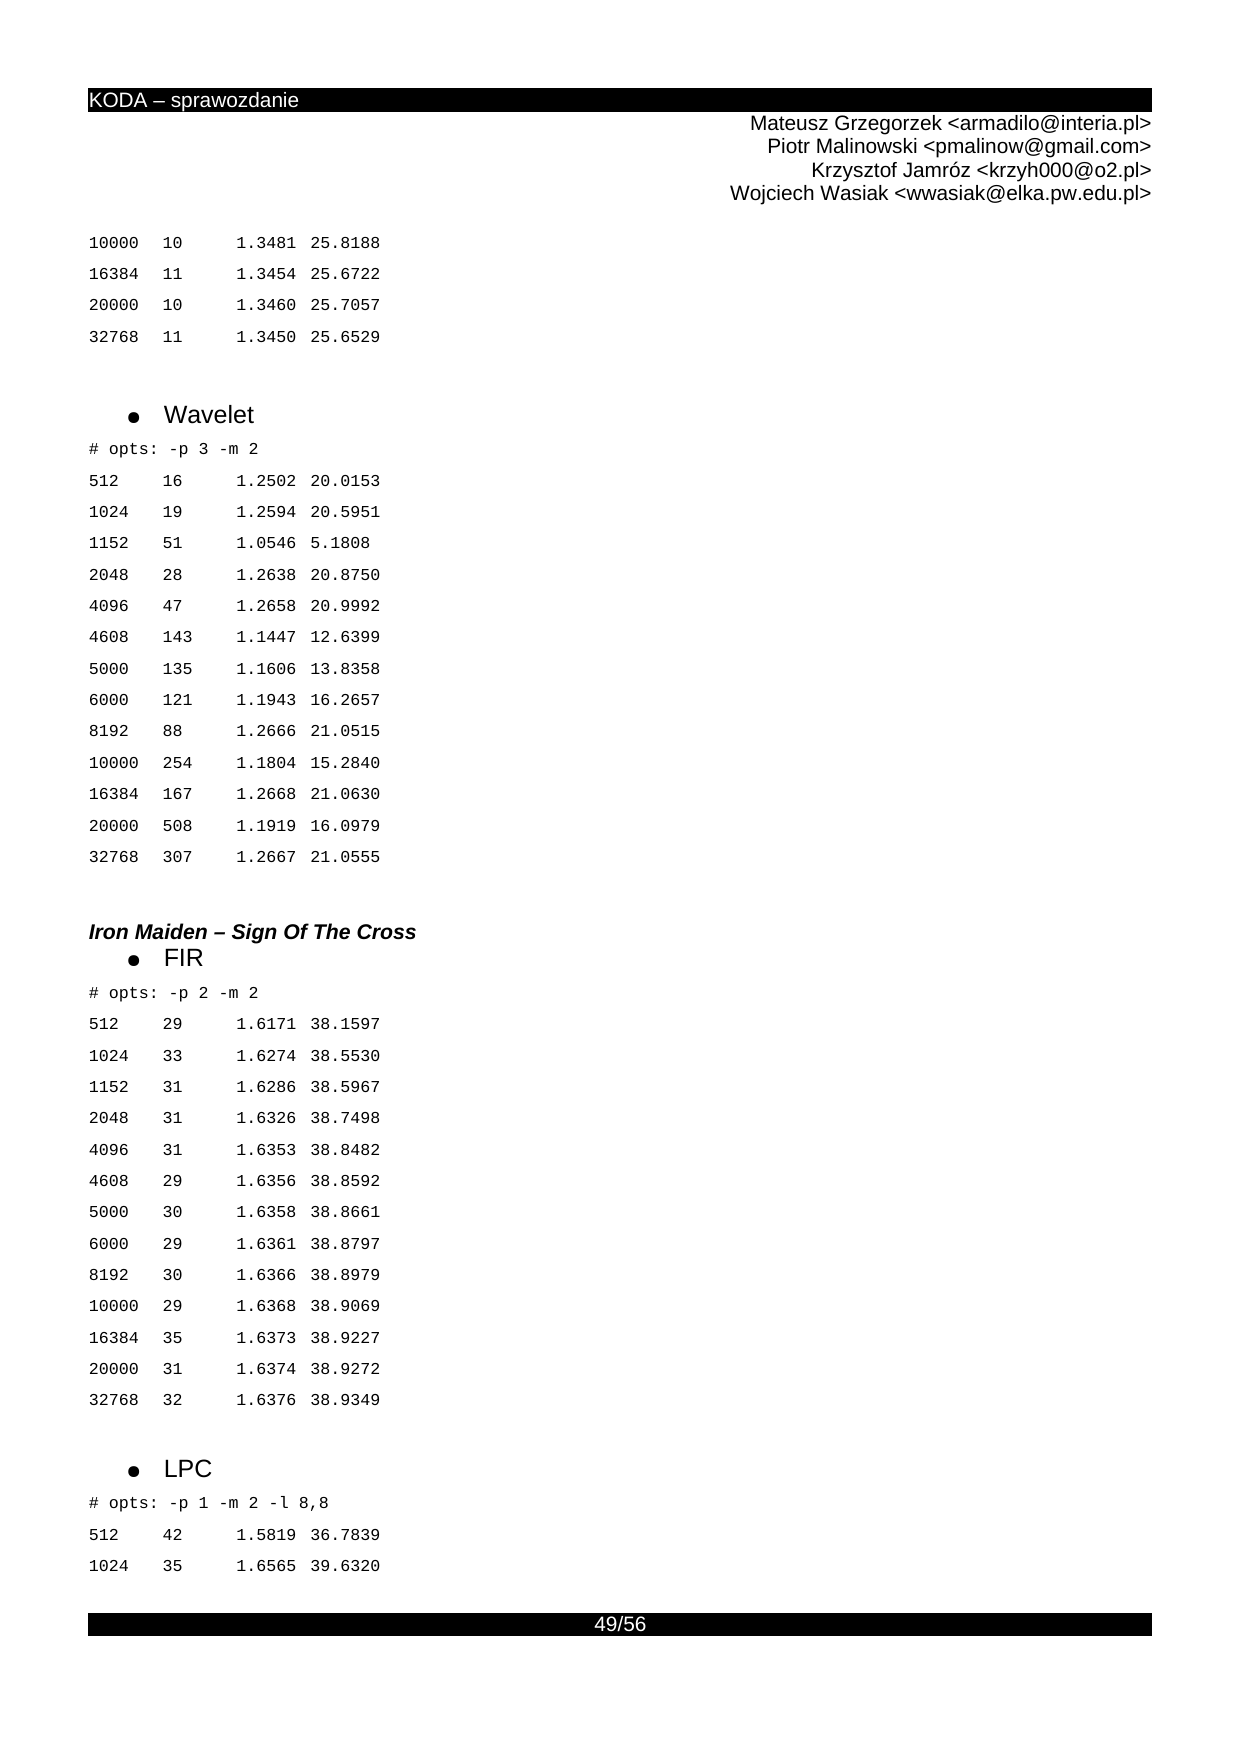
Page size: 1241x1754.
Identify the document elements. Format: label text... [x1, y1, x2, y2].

text 1024 35 1.6565 39.6320 [88, 1558, 1152, 1577]
text 10000 254 1.1804 15.2840 [88, 754, 1152, 773]
text 512 42 1.5819 36.7839 [88, 1526, 1152, 1545]
list FIR [126, 944, 1152, 972]
text 20000 508 1.1919 16.0979 [88, 817, 1152, 836]
text 6000 29 1.6361 38.8797 [88, 1235, 1152, 1254]
text 1024 19 1.2594 20.5951 [88, 503, 1152, 522]
text 512 16 1.2502 20.0153 [88, 472, 1152, 491]
text 32768 32 1.6376 38.9349 [88, 1392, 1152, 1411]
text 20000 10 1.3460 25.7057 [88, 297, 1152, 316]
text 32768 11 1.3450 25.6529 [88, 328, 1152, 347]
text 10000 29 1.6368 38.9069 [88, 1298, 1152, 1317]
text 1152 51 1.0546 5.1808 [88, 535, 1152, 554]
text # opts: -p 1 -m 2 -l 8,8 [88, 1495, 1152, 1514]
text 512 29 1.6171 38.1597 [88, 1016, 1152, 1034]
text 8192 30 1.6366 38.8979 [88, 1267, 1152, 1285]
text 2048 28 1.2638 20.8750 [88, 566, 1152, 585]
text 16384 35 1.6373 38.9227 [88, 1329, 1152, 1348]
text 4096 31 1.6353 38.8482 [88, 1141, 1152, 1160]
text 32768 307 1.2667 21.0555 [88, 848, 1152, 867]
text 6000 121 1.1943 16.2657 [88, 692, 1152, 711]
text 10000 10 1.3481 25.8188 [88, 234, 1152, 253]
list LPC [126, 1455, 1152, 1483]
list Wavelet [126, 400, 1152, 428]
text 16384 167 1.2668 21.0630 [88, 786, 1152, 804]
text # opts: -p 3 -m 2 [88, 441, 1152, 460]
text 1024 33 1.6274 38.5530 [88, 1047, 1152, 1066]
text 8192 88 1.2666 21.0515 [88, 723, 1152, 742]
text 5000 135 1.1606 13.8358 [88, 660, 1152, 679]
subtitle Iron Maiden – Sign Of The Cross [88, 920, 1152, 944]
text 1152 31 1.6286 38.5967 [88, 1078, 1152, 1097]
text # opts: -p 2 -m 2 [88, 984, 1152, 1003]
text 4608 29 1.6356 38.8592 [88, 1172, 1152, 1191]
text 4096 47 1.2658 20.9992 [88, 598, 1152, 616]
text 4608 143 1.1447 12.6399 [88, 629, 1152, 648]
text 5000 30 1.6358 38.8661 [88, 1204, 1152, 1223]
text 20000 31 1.6374 38.9272 [88, 1361, 1152, 1379]
text 2048 31 1.6326 38.7498 [88, 1110, 1152, 1129]
text 16384 11 1.3454 25.6722 [88, 266, 1152, 284]
